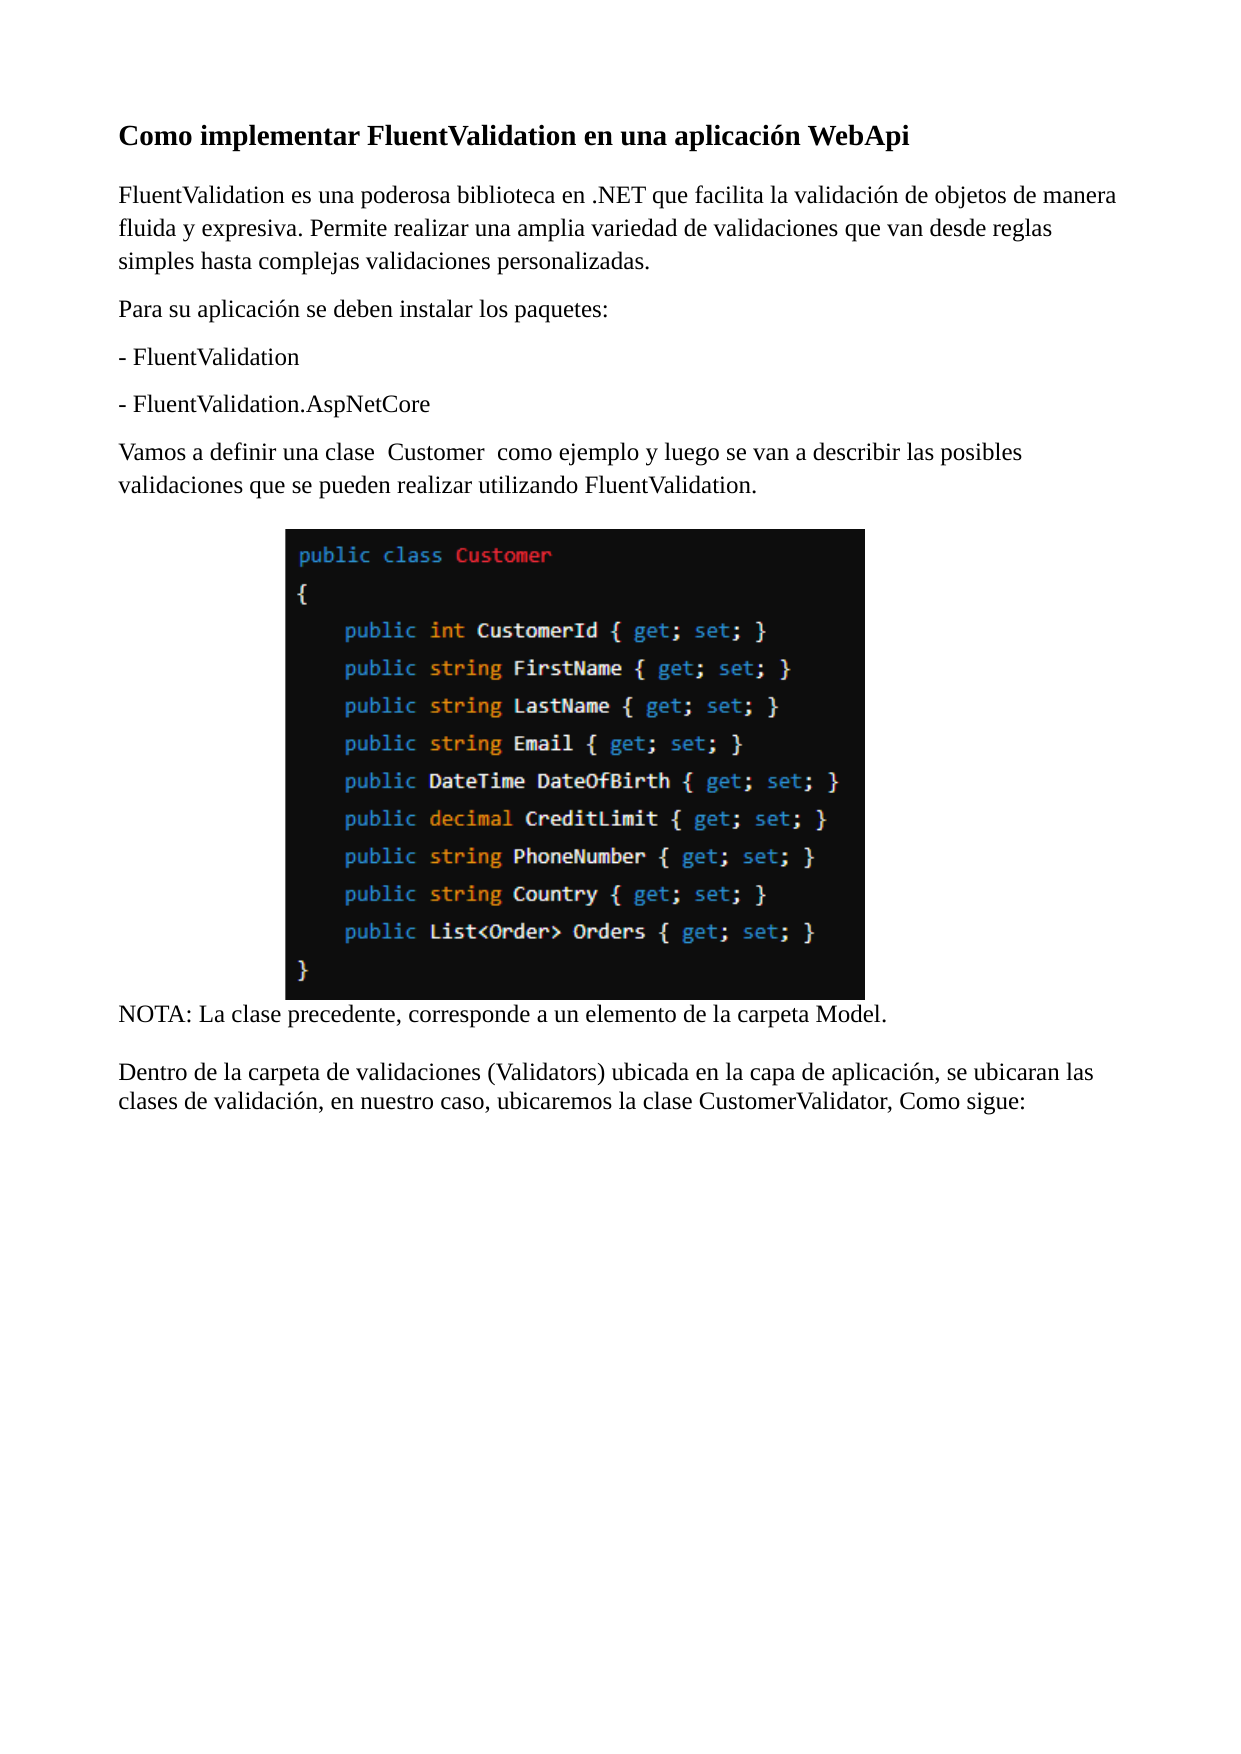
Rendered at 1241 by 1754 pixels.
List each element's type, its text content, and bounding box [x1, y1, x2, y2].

text - FluentValidation [118, 342, 1122, 370]
text Vamos a definir una clase Customer como ejemplo y luego se van a describir las posibles validaciones que se pueden realizar utilizando FluentValidation. [118, 437, 1122, 499]
text Como implementar FluentValidation en una aplicación WebApi [118, 118, 1122, 152]
text Para su aplicación se deben instalar los paquetes: [118, 294, 1122, 323]
text Dentro de la carpeta de validaciones (Validators) ubicada en la capa de aplicación, se ubicaran las clases de validación, en nuestro caso, ubicaremos la clase CustomerValidator, Como sigue: [118, 1057, 1122, 1114]
text - FluentValidation.AspNetCore [118, 389, 1122, 418]
picture [285, 529, 865, 1000]
text FluentValidation es una poderosa biblioteca en .NET que facilita la validación de objetos de manera fluida y expresiva. Permite realizar una amplia variedad de validaciones que van desde reglas simples hasta complejas validaciones personalizadas. [118, 180, 1122, 275]
text NOTA: La clase precedente, corresponde a un elemento de la carpeta Model. [118, 898, 1122, 1028]
